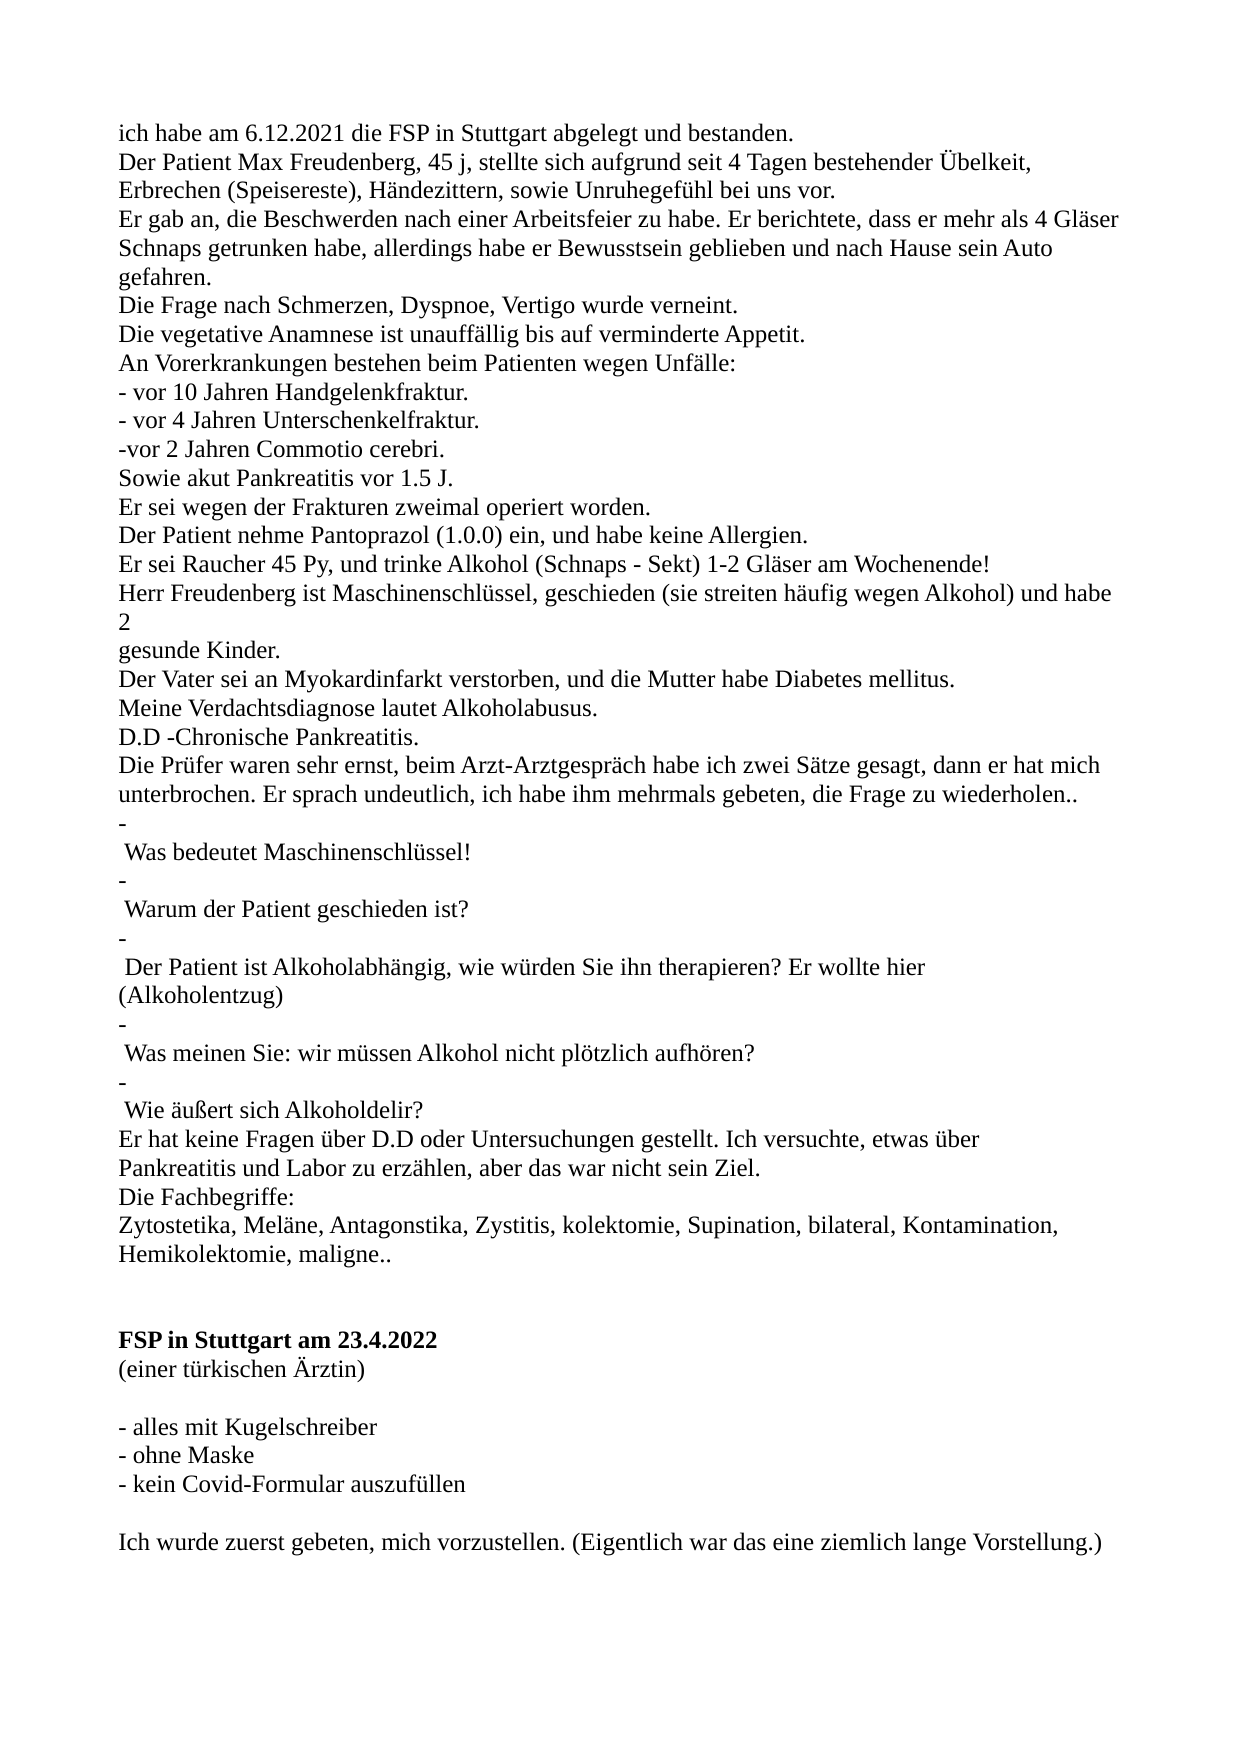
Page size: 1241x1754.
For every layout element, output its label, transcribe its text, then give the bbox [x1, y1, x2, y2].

text Was bedeutet Maschinenschlüssel! [118, 837, 1122, 866]
text - [118, 923, 1122, 952]
text Zytostetika, Meläne, Antagonstika, Zystitis, kolektomie, Supination, bilateral, Kontamination, [118, 1211, 1122, 1239]
text - [118, 1009, 1122, 1038]
text - alles mit Kugelschreiber [118, 1412, 1122, 1441]
text Was meinen Sie: wir müssen Alkohol nicht plötzlich aufhören? [118, 1038, 1122, 1067]
text Die Fachbegriffe: [118, 1182, 1122, 1211]
text Er hat keine Fragen über D.D oder Untersuchungen gestellt. Ich versuchte, etwas über [118, 1124, 1122, 1153]
text gefahren. [118, 262, 1122, 291]
text - [118, 808, 1122, 837]
text Der Patient ist Alkoholabhängig, wie würden Sie ihn therapieren? Er wollte hier [118, 952, 1122, 981]
text Er gab an, die Beschwerden nach einer Arbeitsfeier zu habe. Er berichtete, dass er mehr als 4 Gläser [118, 204, 1122, 233]
text Der Vater sei an Myokardinfarkt verstorben, und die Mutter habe Diabetes mellitus. [118, 664, 1122, 693]
text ich habe am 6.12.2021 die FSP in Stuttgart abgelegt und bestanden. [118, 118, 1122, 147]
text - ohne Maske [118, 1441, 1122, 1469]
text Der Patient nehme Pantoprazol (1.0.0) ein, und habe keine Allergien. [118, 521, 1122, 549]
text Die Prüfer waren sehr ernst, beim Arzt-Arztgespräch habe ich zwei Sätze gesagt, dann er hat mich [118, 751, 1122, 779]
text D.D -Chronische Pankreatitis. [118, 722, 1122, 751]
text Er sei wegen der Frakturen zweimal operiert worden. [118, 492, 1122, 521]
text - vor 4 Jahren Unterschenkelfraktur. [118, 406, 1122, 434]
text Er sei Raucher 45 Py, und trinke Alkohol (Schnaps - Sekt) 1-2 Gläser am Wochenende! [118, 549, 1122, 578]
text Der Patient Max Freudenberg, 45 j, stellte sich aufgrund seit 4 Tagen bestehender Übelkeit, [118, 147, 1122, 176]
text Schnaps getrunken habe, allerdings habe er Bewusstsein geblieben und nach Hause sein Auto [118, 233, 1122, 262]
text unterbrochen. Er sprach undeutlich, ich habe ihm mehrmals gebeten, die Frage zu wiederholen.. [118, 779, 1122, 808]
text - [118, 866, 1122, 894]
text Hemikolektomie, maligne.. [118, 1239, 1122, 1268]
text An Vorerkrankungen bestehen beim Patienten wegen Unfälle: [118, 348, 1122, 377]
text - vor 10 Jahren Handgelenkfraktur. [118, 377, 1122, 406]
text Die vegetative Anamnese ist unauffällig bis auf verminderte Appetit. [118, 319, 1122, 348]
text -vor 2 Jahren Commotio cerebri. [118, 434, 1122, 463]
text Herr Freudenberg ist Maschinenschlüssel, geschieden (sie streiten häufig wegen Alkohol) und habe 2 [118, 578, 1122, 636]
text Meine Verdachtsdiagnose lautet Alkoholabusus. [118, 693, 1122, 722]
text Wie äußert sich Alkoholdelir? [118, 1096, 1122, 1124]
text Sowie akut Pankreatitis vor 1.5 J. [118, 463, 1122, 492]
text - kein Covid-Formular auszufüllen [118, 1469, 1122, 1498]
text gesunde Kinder. [118, 636, 1122, 664]
text Ich wurde zuerst gebeten, mich vorzustellen. (Eigentlich war das eine ziemlich lange Vorstellung.) [118, 1527, 1122, 1556]
text Pankreatitis und Labor zu erzählen, aber das war nicht sein Ziel. [118, 1153, 1122, 1182]
text - [118, 1067, 1122, 1096]
text (Alkoholentzug) [118, 981, 1122, 1009]
text (einer türkischen Ärztin) [118, 1354, 1122, 1383]
text Erbrechen (Speisereste), Händezittern, sowie Unruhegefühl bei uns vor. [118, 176, 1122, 204]
text Warum der Patient geschieden ist? [118, 894, 1122, 923]
text FSP in Stuttgart am 23.4.2022 [118, 1326, 1122, 1354]
text Die Frage nach Schmerzen, Dyspnoe, Vertigo wurde verneint. [118, 291, 1122, 319]
